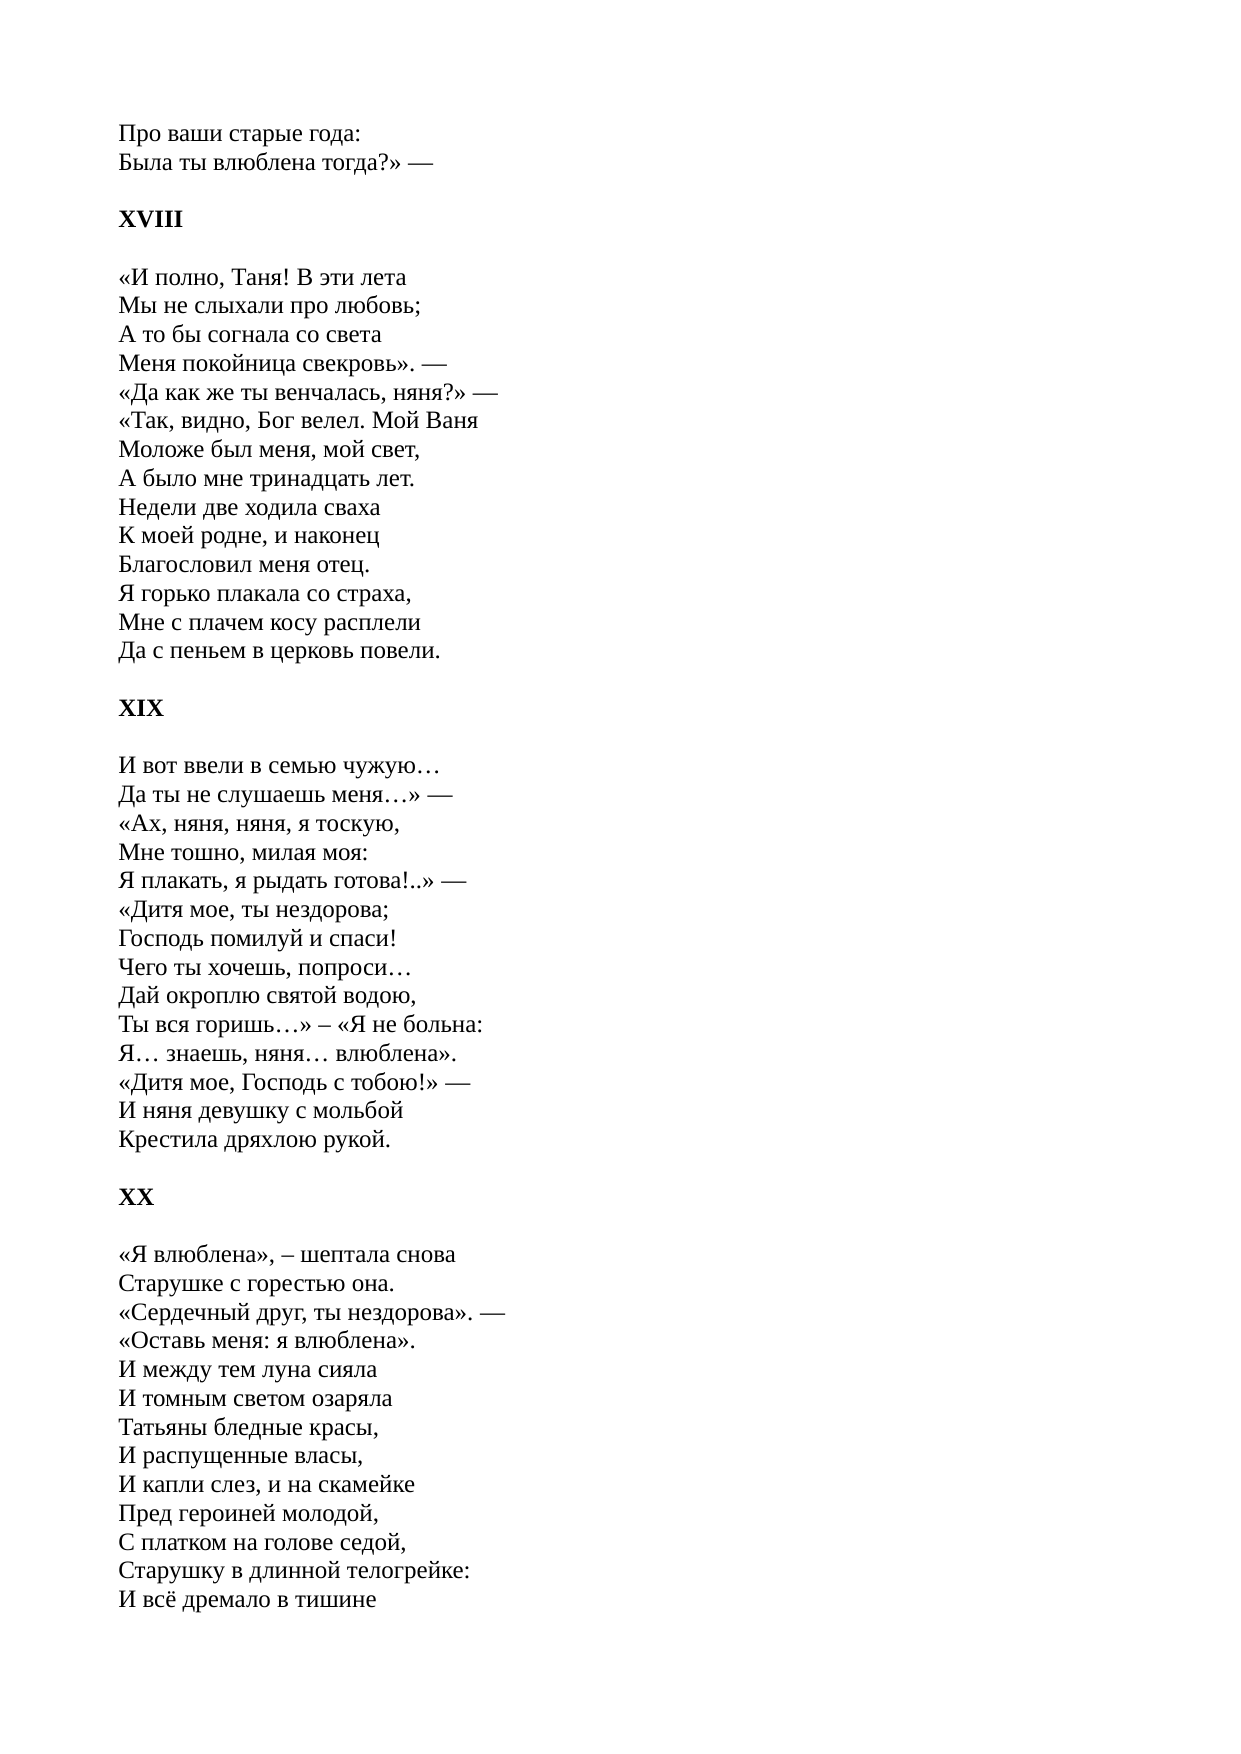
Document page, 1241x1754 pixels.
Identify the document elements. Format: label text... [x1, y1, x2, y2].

text Про ваши старые года: [118, 118, 1240, 147]
text «И полно, Таня! В эти лета [118, 262, 1240, 291]
text И няня девушку с мольбой [118, 1096, 1240, 1124]
text «Да как же ты венчалась, няня?» — [118, 377, 1240, 406]
text Татьяны бледные красы, [118, 1412, 1240, 1441]
text Крестила дряхлою рукой. [118, 1124, 1240, 1153]
text Я горько плакала со страха, [118, 578, 1240, 607]
text «Я влюблена», – шептала снова [118, 1239, 1240, 1268]
text Я… знаешь, няня… влюблена». [118, 1038, 1240, 1067]
text Да ты не слушаешь меня…» — [118, 779, 1240, 808]
text Ты вся горишь…» – «Я не больна: [118, 1009, 1240, 1038]
text «Дитя мое, Господь с тобою!» — [118, 1067, 1240, 1096]
text А то бы согнала со света [118, 319, 1240, 348]
text И томным светом озаряла [118, 1383, 1240, 1412]
subtitle XIX [118, 693, 1240, 722]
text Недели две ходила сваха [118, 492, 1240, 521]
text К моей родне, и наконец [118, 521, 1240, 549]
text А было мне тринадцать лет. [118, 463, 1240, 492]
text И всё дремало в тишине [118, 1584, 1240, 1613]
text «Оставь меня: я влюблена». [118, 1326, 1240, 1354]
text «Так, видно, Бог велел. Мой Ваня [118, 406, 1240, 434]
text Моложе был меня, мой свет, [118, 434, 1240, 463]
text С платком на голове седой, [118, 1527, 1240, 1556]
text Я плакать, я рыдать готова!..» — [118, 866, 1240, 894]
text Дай окроплю святой водою, [118, 981, 1240, 1009]
text Благословил меня отец. [118, 549, 1240, 578]
text И распущенные власы, [118, 1441, 1240, 1469]
text Мне тошно, милая моя: [118, 837, 1240, 866]
text Чего ты хочешь, попроси… [118, 952, 1240, 981]
text «Сердечный друг, ты нездорова». — [118, 1297, 1240, 1326]
text Мы не слыхали про любовь; [118, 291, 1240, 319]
text И вот ввели в семью чужую… [118, 751, 1240, 779]
text «Ах, няня, няня, я тоскую, [118, 808, 1240, 837]
text Была ты влюблена тогда?» — [118, 147, 1240, 176]
text И между тем луна сияла [118, 1354, 1240, 1383]
text И капли слез, и на скамейке [118, 1469, 1240, 1498]
text Мне с плачем косу расплели [118, 607, 1240, 636]
text «Дитя мое, ты нездорова; [118, 894, 1240, 923]
subtitle XX [118, 1182, 1240, 1211]
subtitle XVIII [118, 204, 1240, 233]
text Меня покойница свекровь». — [118, 348, 1240, 377]
text Господь помилуй и спаси! [118, 923, 1240, 952]
text Пред героиней молодой, [118, 1498, 1240, 1527]
text Старушку в длинной телогрейке: [118, 1556, 1240, 1584]
text Да с пеньем в церковь повели. [118, 636, 1240, 664]
text Старушке с горестью она. [118, 1268, 1240, 1297]
